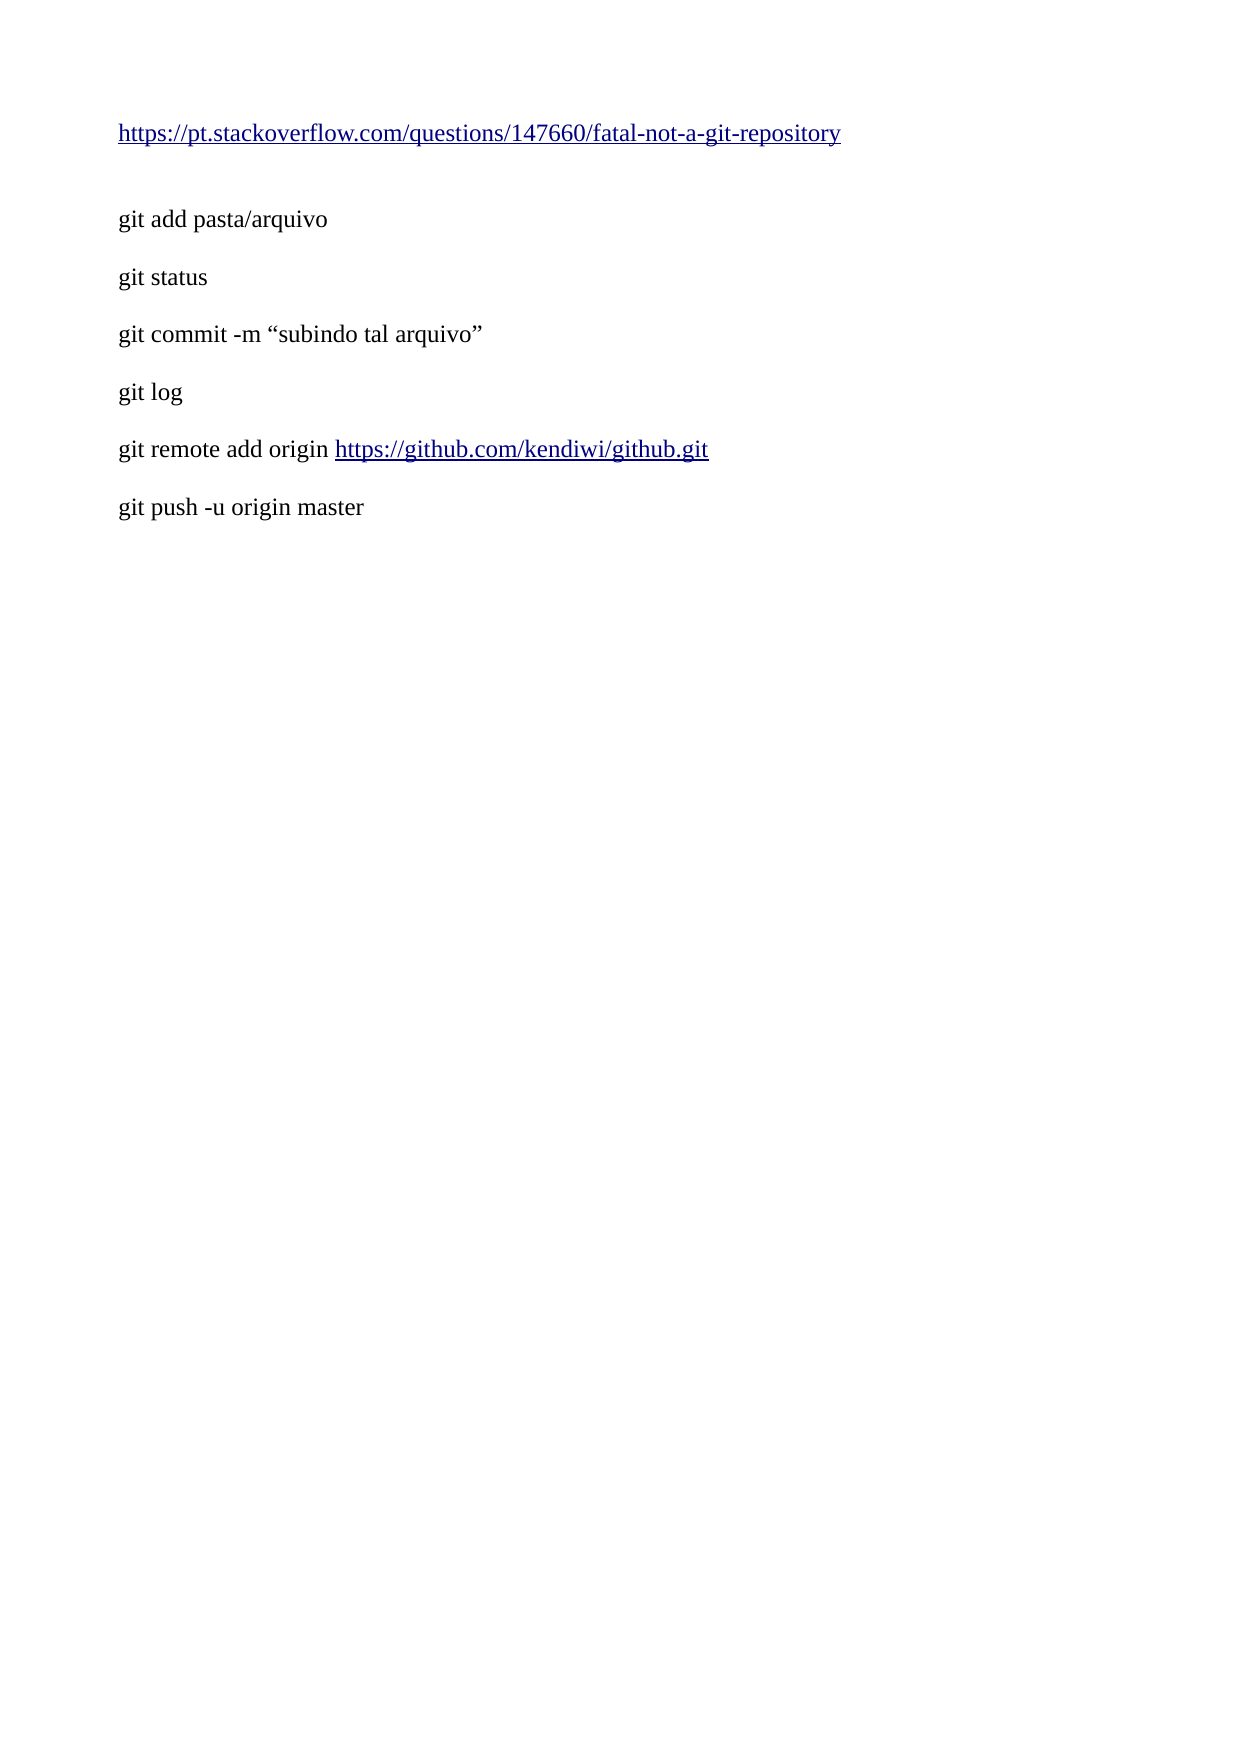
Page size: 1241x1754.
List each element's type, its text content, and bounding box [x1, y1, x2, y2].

text https://pt.stackoverflow.com/questions/147660/fatal-not-a-git-repository [118, 118, 1122, 147]
text git add pasta/arquivo [118, 204, 1122, 233]
text git push -u origin master [118, 492, 1122, 521]
text git log [118, 377, 1122, 406]
text git commit -m “subindo tal arquivo” [118, 319, 1122, 348]
text git remote add origin https://github.com/kendiwi/github.git [118, 434, 1122, 463]
text git status [118, 262, 1122, 291]
